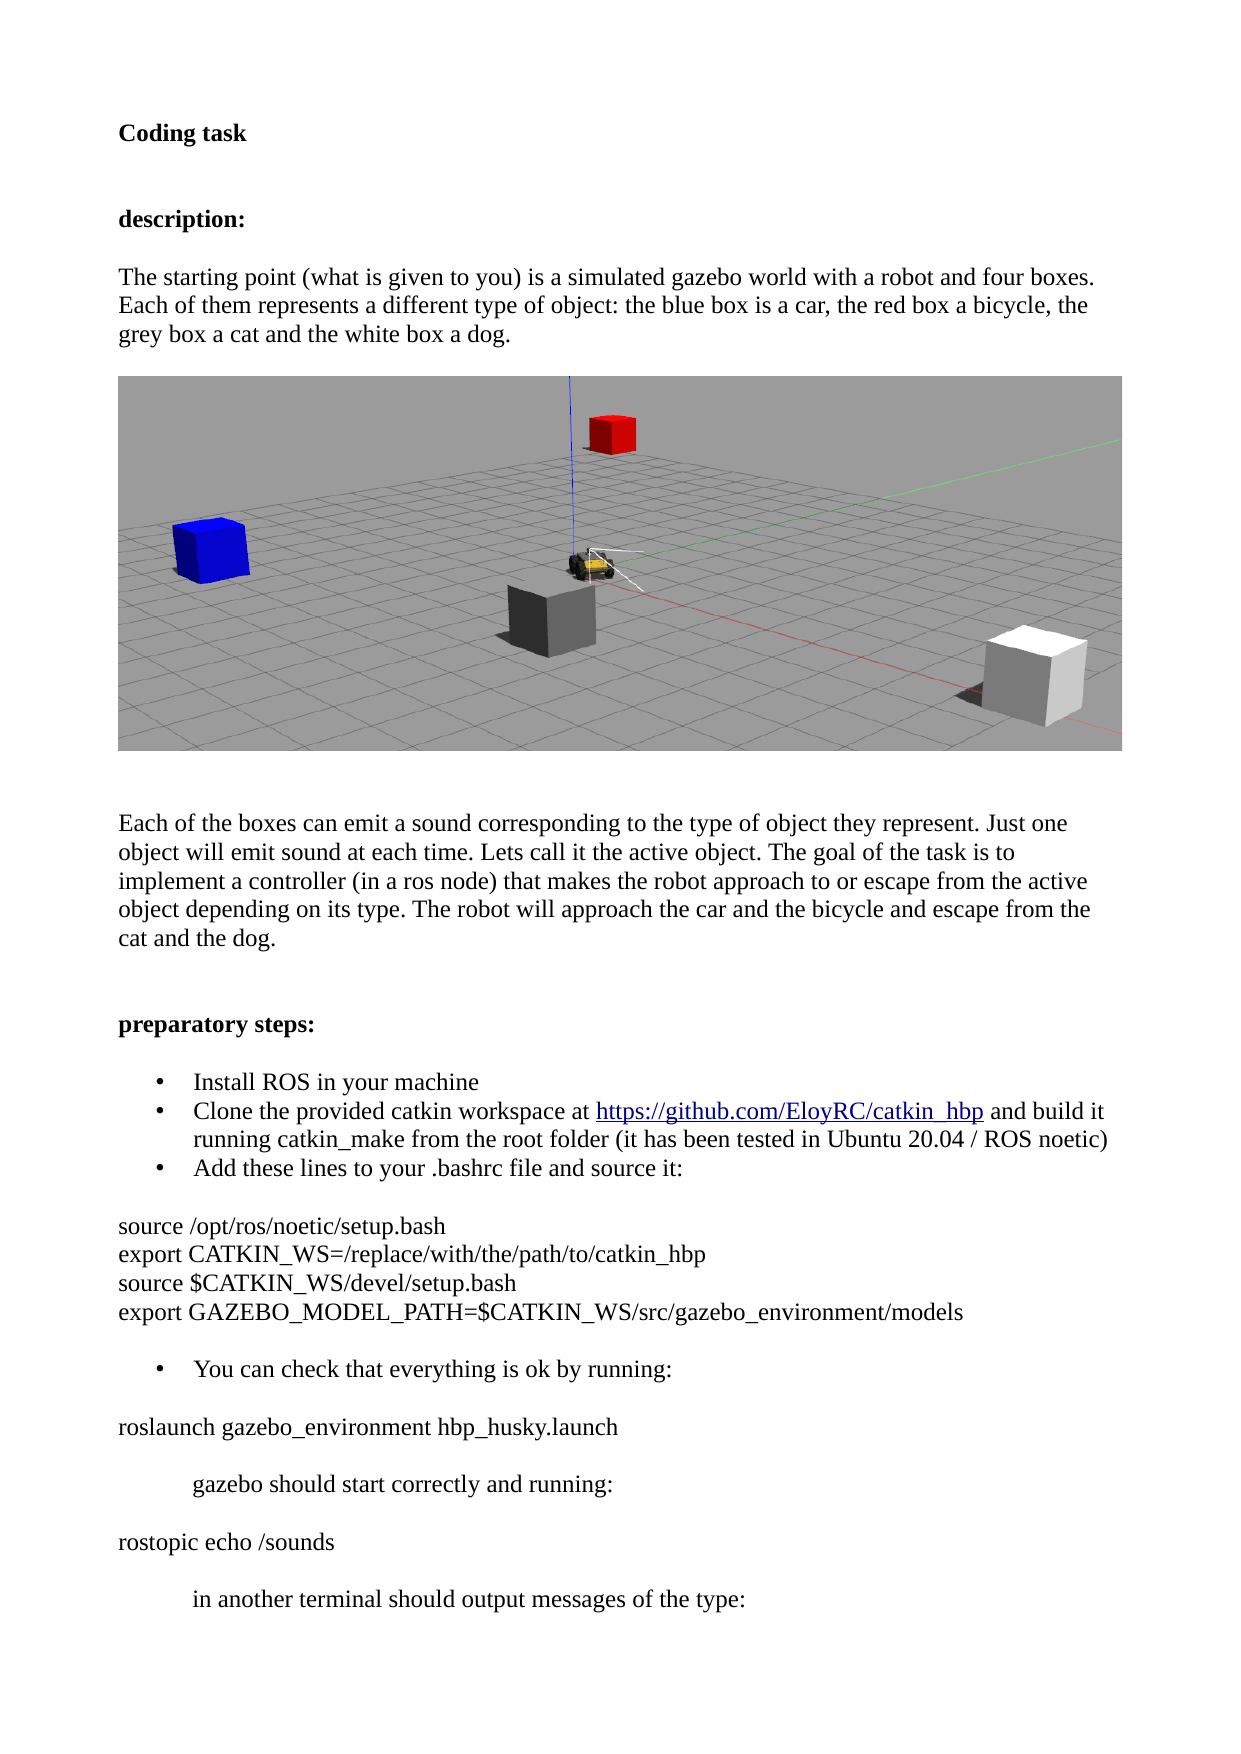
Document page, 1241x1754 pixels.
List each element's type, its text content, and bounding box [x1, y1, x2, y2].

text rostopic echo /sounds [118, 1527, 1122, 1556]
list Add these lines to your .bashrc file and source it: [156, 1153, 1122, 1182]
text in another terminal should output messages of the type: [118, 1584, 1122, 1613]
text source /opt/ros/noetic/setup.bash [118, 1211, 1122, 1239]
text source $CATKIN_WS/devel/setup.bash [118, 1268, 1122, 1297]
list You can check that everything is ok by running: [156, 1354, 1122, 1383]
text Coding task [118, 118, 1122, 147]
text gazebo should start correctly and running: [118, 1469, 1122, 1498]
list Clone the provided catkin workspace at https://github.com/EloyRC/catkin_hbp and build it running catkin_make from the root folder (it has been tested in Ubuntu 20.04 / ROS noetic) [156, 1096, 1122, 1153]
text export CATKIN_WS=/replace/with/the/path/to/catkin_hbp [118, 1239, 1122, 1268]
text roslaunch gazebo_environment hbp_husky.launch [118, 1412, 1122, 1441]
picture [118, 376, 1123, 751]
text description: [118, 204, 1122, 233]
list Install ROS in your machine [156, 1067, 1122, 1096]
text export GAZEBO_MODEL_PATH=$CATKIN_WS/src/gazebo_environment/models [118, 1297, 1122, 1326]
text The starting point (what is given to you) is a simulated gazebo world with a robot and four boxes. Each of them represents a different type of object: the blue box is a car, the red box a bicycle, the grey box a cat and the white box a dog. [118, 262, 1122, 348]
text preparatory steps: [118, 1009, 1122, 1038]
text Each of the boxes can emit a sound corresponding to the type of object they represent. Just one object will emit sound at each time. Lets call it the active object. The goal of the task is to implement a controller (in a ros node) that makes the robot approach to or escape from the active object depending on its type. The robot will approach the car and the bicycle and escape from the cat and the dog. [118, 808, 1122, 952]
